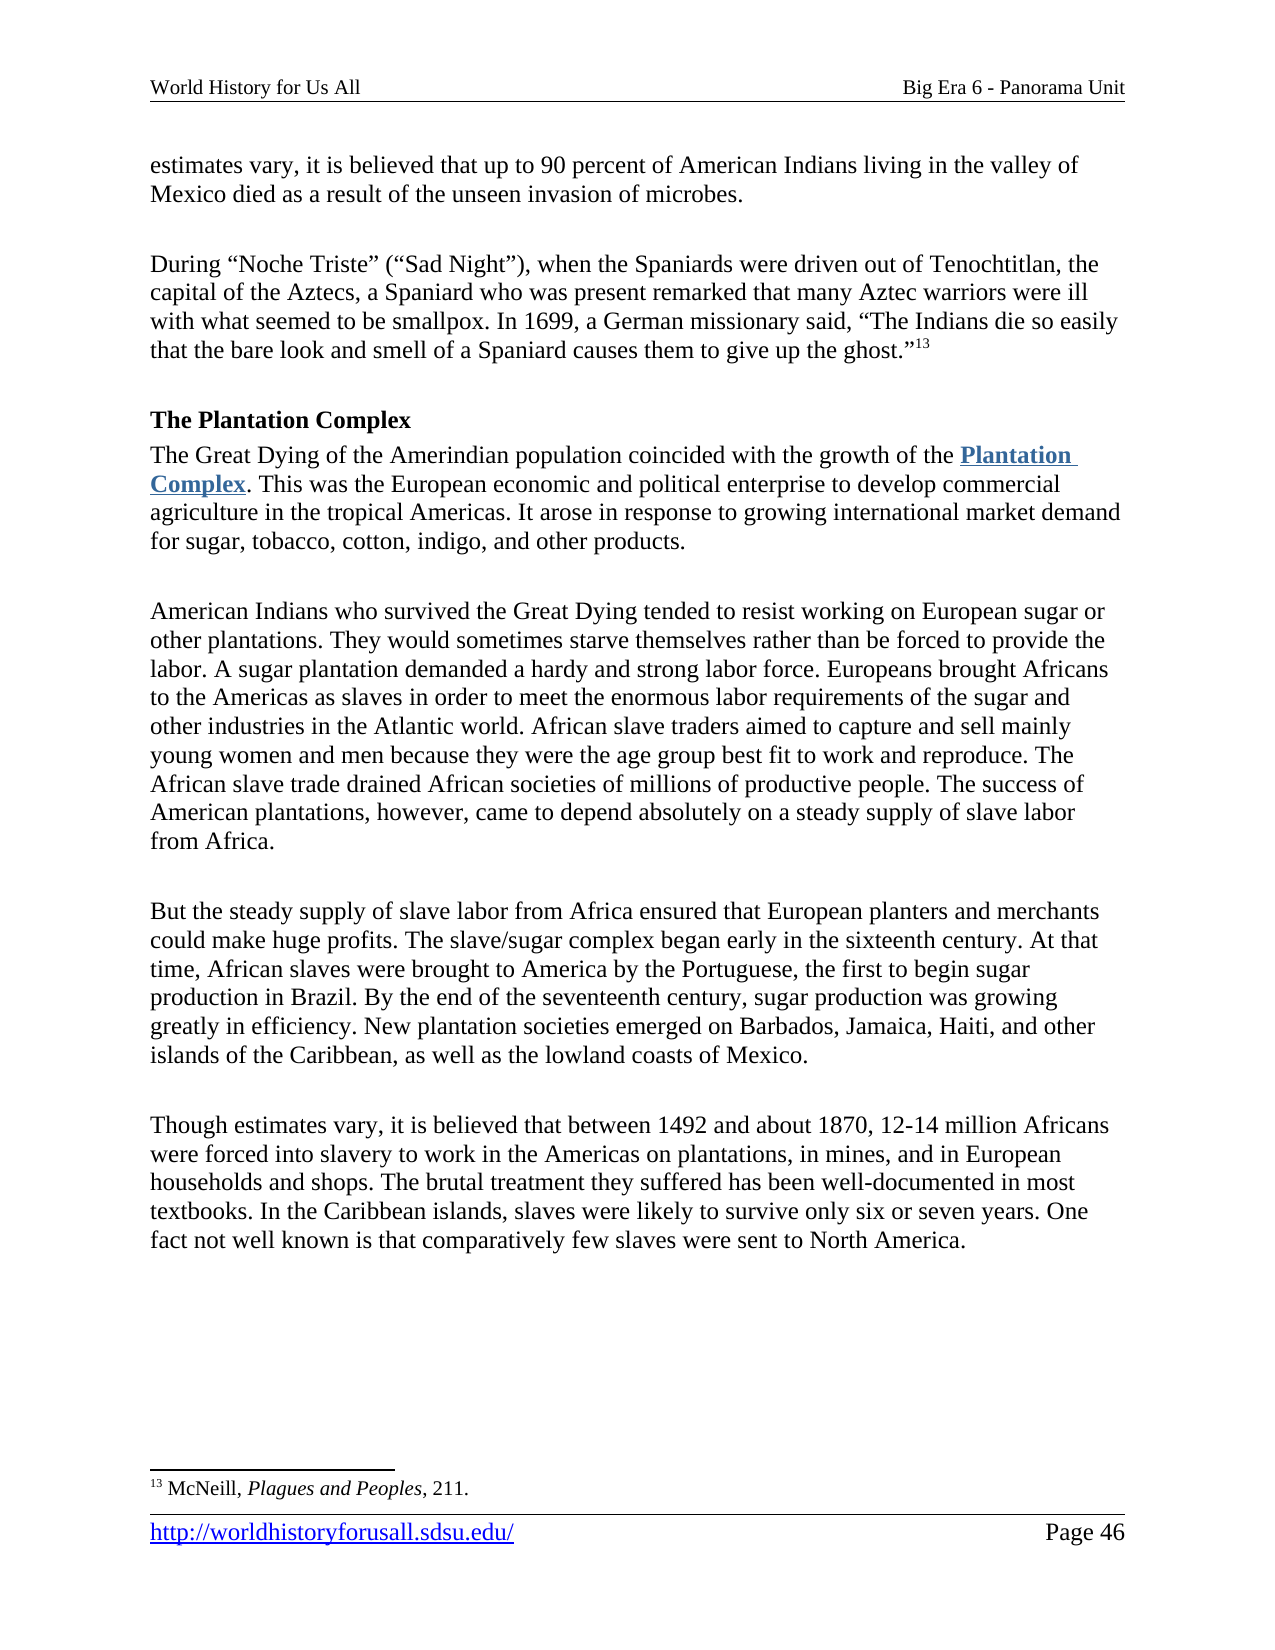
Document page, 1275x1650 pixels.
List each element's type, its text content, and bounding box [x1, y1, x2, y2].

text But the steady supply of slave labor from Africa ensured that European planters and merchants could make huge profits. The slave/sugar complex began early in the sixteenth century. At that time, African slaves were brought to America by the Portuguese, the first to begin sugar production in Brazil. By the end of the seventeenth century, sugar production was growing greatly in efficiency. New plantation societies emerged on Barbados, Jamaica, Haiti, and other islands of the Caribbean, as well as the lowland coasts of Mexico. [150, 896, 1125, 1069]
text During “Noche Triste” (“Sad Night”), when the Spaniards were driven out of Tenochtitlan, the capital of the Aztecs, a Spaniard who was present remarked that many Aztec warriors were ill with what seemed to be smallpox. In 1699, a German missionary said, “The Indians die so easily that the bare look and smell of a Spaniard causes them to give up the ghost.” [150, 249, 1125, 364]
text estimates vary, it is believed that up to 90 percent of American Indians living in the valley of Mexico died as a result of the unseen invasion of microbes. [150, 150, 1125, 207]
text The Great Dying of the Amerindian population coincided with the growth of the Plantation Complex. This was the European economic and political enterprise to develop commercial agriculture in the tropical Americas. It arose in response to growing international market demand for sugar, tobacco, cotton, indigo, and other products. [150, 440, 1125, 555]
text McNeill, Plagues and Peoples, 211. [150, 1476, 1125, 1500]
text Though estimates vary, it is believed that between 1492 and about 1870, 12-14 million Africans were forced into slavery to work in the Americas on plantations, in mines, and in European households and shops. The brutal treatment they suffered has been well-documented in most textbooks. In the Caribbean islands, slaves were likely to survive only six or seven years. One fact not well known is that comparatively few slaves were sent to North America. [150, 1110, 1125, 1254]
text The Plantation Complex [150, 405, 1125, 434]
text American Indians who survived the Great Dying tended to resist working on European sugar or other plantations. They would sometimes starve themselves rather than be forced to provide the labor. A sugar plantation demanded a hardy and strong labor force. Europeans brought Africans to the Americas as slaves in order to meet the enormous labor requirements of the sugar and other industries in the Atlantic world. African slave traders aimed to capture and sell mainly young women and men because they were the age group best fit to work and reproduce. The African slave trade drained African societies of millions of productive people. The success of American plantations, however, came to depend absolutely on a steady supply of slave labor from Africa. [150, 596, 1125, 855]
